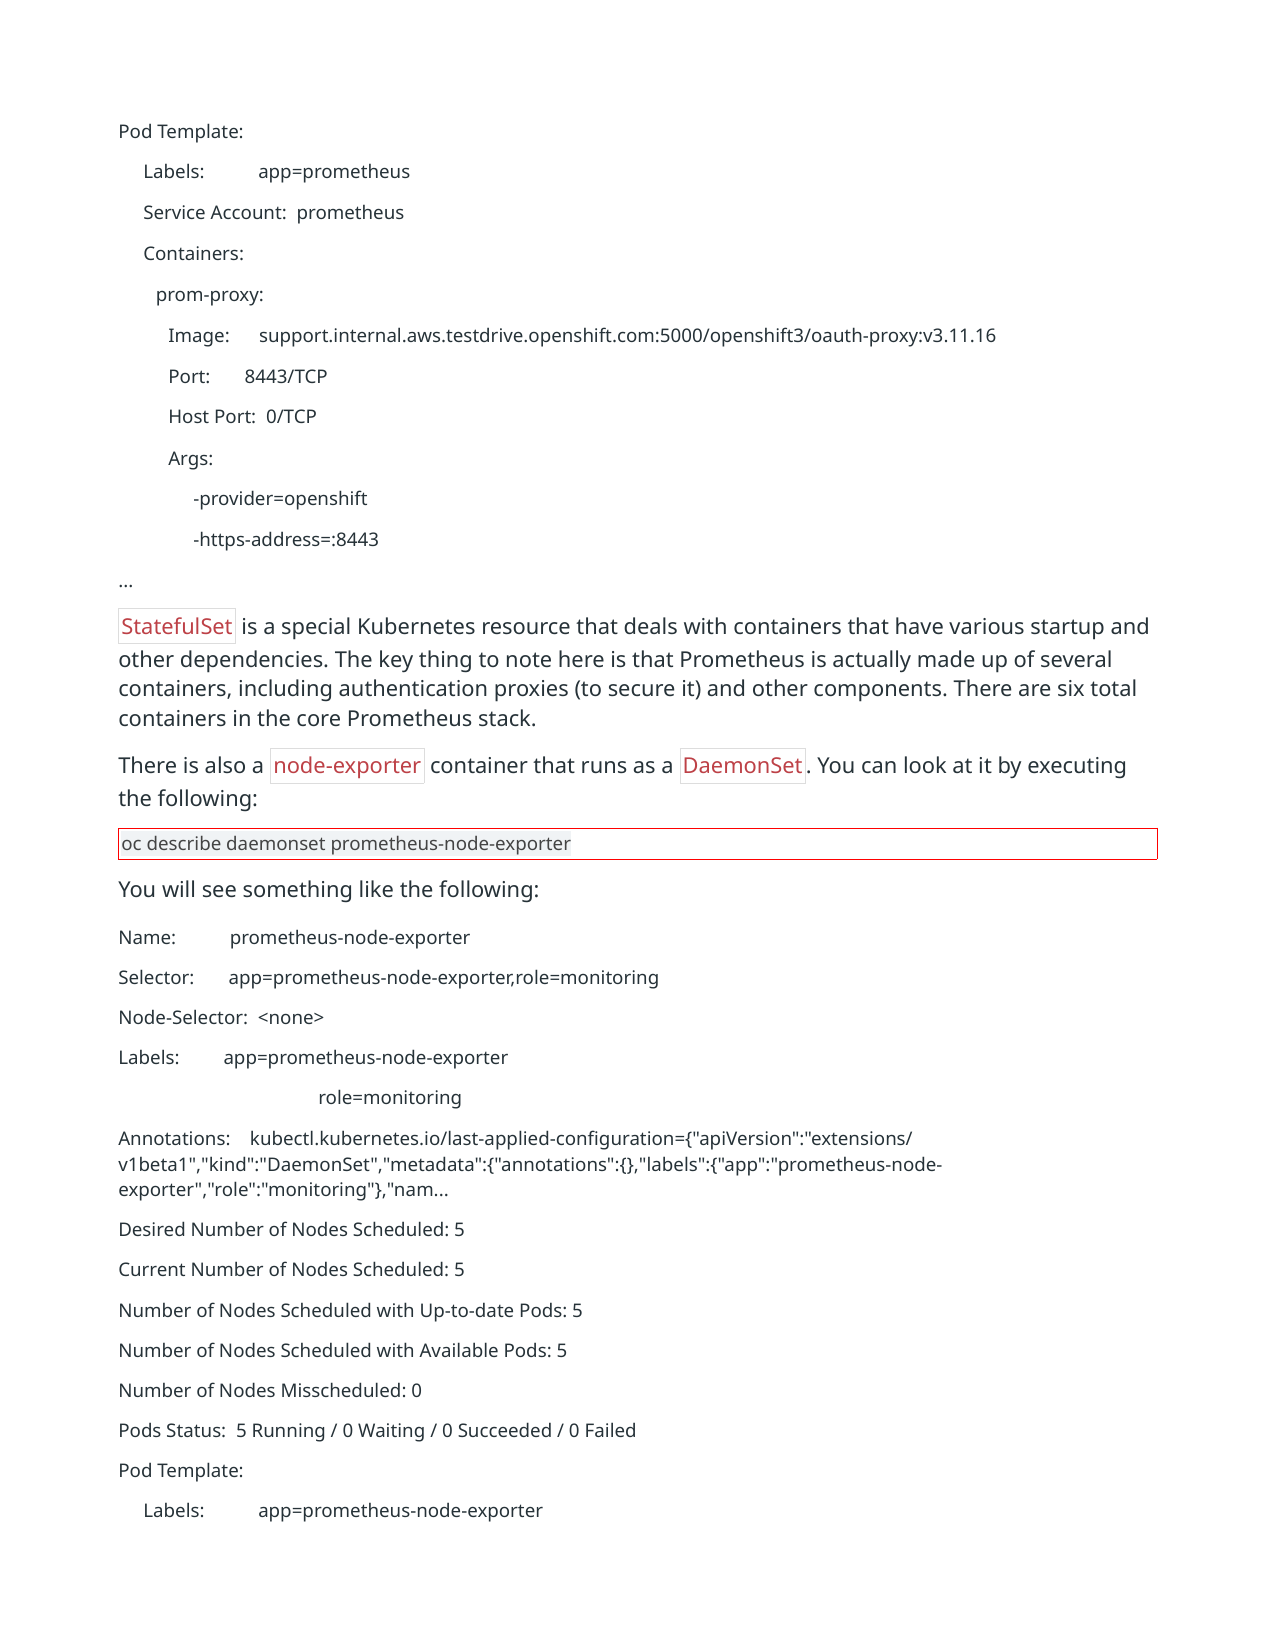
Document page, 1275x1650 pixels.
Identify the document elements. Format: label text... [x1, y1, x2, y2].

text Annotations: kubectl.kubernetes.io/last-applied-configuration={"apiVersion":"extensions/v1beta1","kind":"DaemonSet","metadata":{"annotations":{},"labels":{"app":"prometheus-node-exporter","role":"monitoring"},"nam... [118, 1126, 1157, 1202]
text Service Account: prometheus [118, 199, 1157, 226]
text Desired Number of Nodes Scheduled: 5 [118, 1217, 1157, 1242]
text Port: 8443/TCP [118, 363, 1157, 389]
text oc describe daemonset prometheus-node-exporter [119, 829, 1157, 859]
text -https-address=:8443 [118, 527, 1157, 553]
text Containers: [118, 240, 1157, 266]
text Labels: app=prometheus-node-exporter [118, 1497, 1157, 1524]
text Args: [118, 445, 1157, 471]
text Name: prometheus-node-exporter [118, 924, 1157, 950]
text Pod Template: [118, 118, 1157, 144]
text -provider=openshift [118, 486, 1157, 512]
text Host Port: 0/TCP [118, 404, 1157, 430]
text Pod Template: [118, 1457, 1157, 1483]
text role=monitoring [118, 1084, 1157, 1111]
text Node-Selector: <none> [118, 1004, 1157, 1030]
text prom-proxy: [118, 281, 1157, 307]
text Labels: app=prometheus-node-exporter [118, 1044, 1157, 1070]
text Number of Nodes Scheduled with Up-to-date Pods: 5 [118, 1297, 1157, 1322]
text Number of Nodes Scheduled with Available Pods: 5 [118, 1337, 1157, 1362]
text Selector: app=prometheus-node-exporter,role=monitoring [118, 964, 1157, 990]
text There is also a node-exporter container that runs as a DaemonSet. You can look at it by executing the following: [118, 747, 1157, 813]
text Image: support.internal.aws.testdrive.openshift.com:5000/openshift3/oauth-proxy:v3.11.16 [118, 322, 1157, 348]
text You will see something like the following: [118, 874, 1157, 904]
text StatefulSet is a special Kubernetes resource that deals with containers that have various startup and other dependencies. The key thing to note here is that Prometheus is actually made up of several containers, including authentication proxies (to secure it) and other components. There are six total containers in the core Prometheus stack. [118, 608, 1157, 733]
text Number of Nodes Misscheduled: 0 [118, 1377, 1157, 1403]
text Labels: app=prometheus [118, 158, 1157, 184]
text Pods Status: 5 Running / 0 Waiting / 0 Succeeded / 0 Failed [118, 1417, 1157, 1443]
text ... [118, 568, 1157, 593]
text Current Number of Nodes Scheduled: 5 [118, 1257, 1157, 1282]
